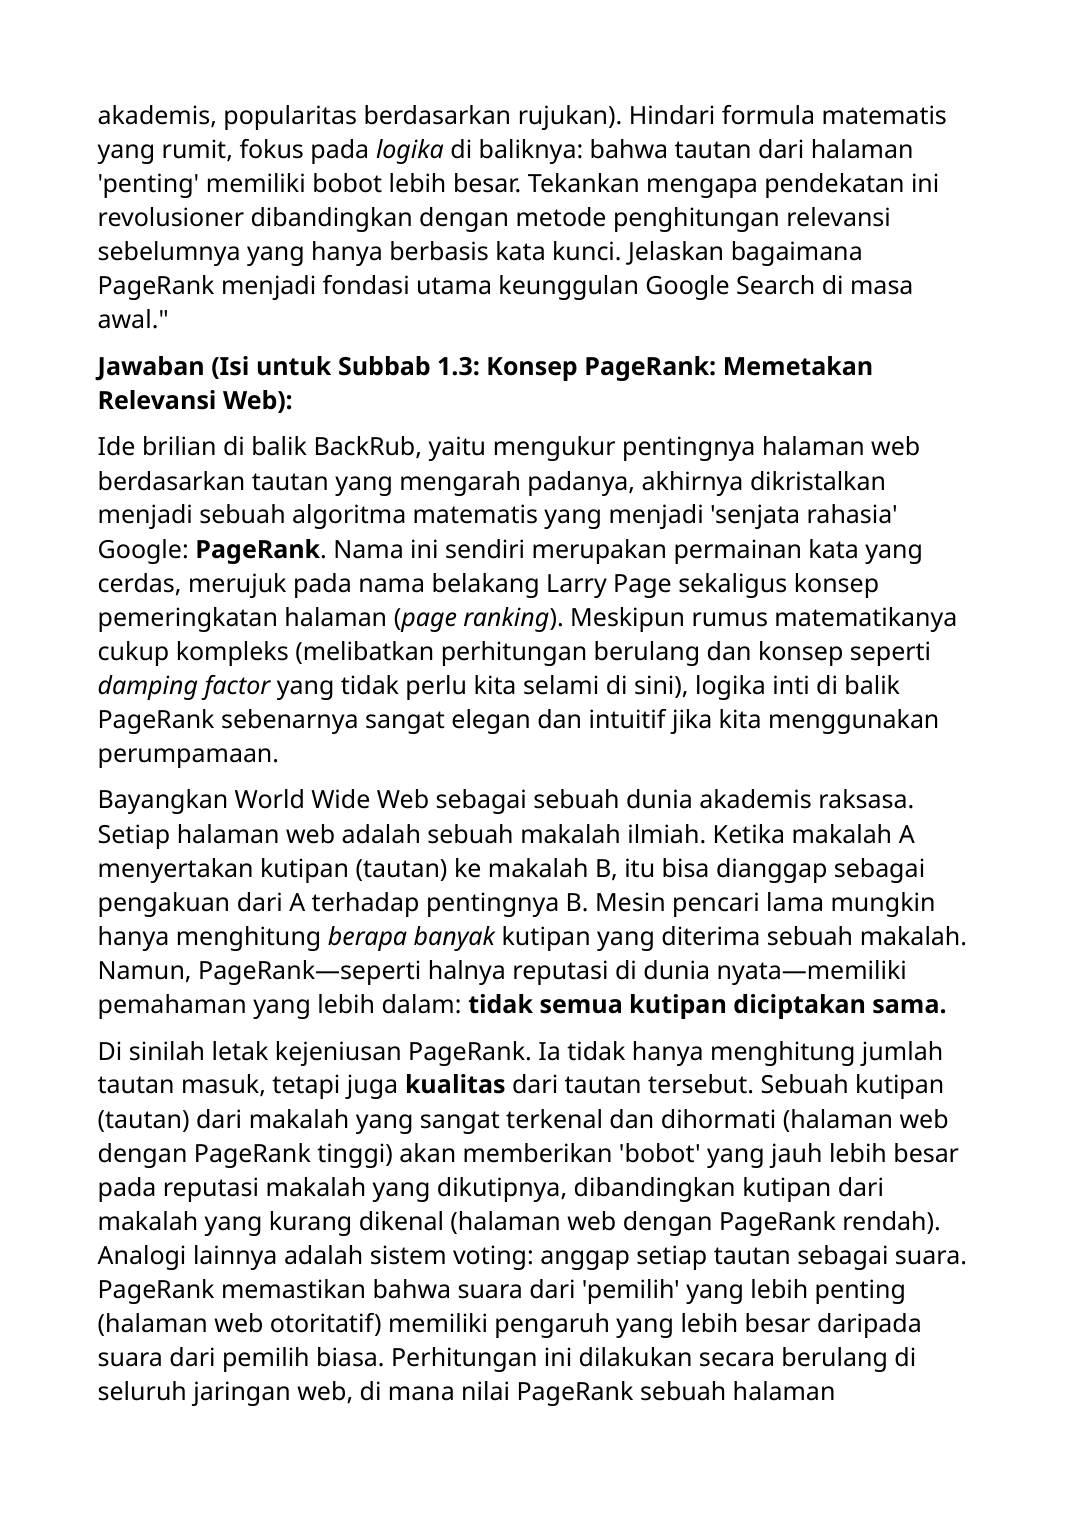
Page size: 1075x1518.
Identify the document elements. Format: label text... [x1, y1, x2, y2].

text Di sinilah letak kejeniusan PageRank. Ia tidak hanya menghitung jumlah tautan masuk, tetapi juga kualitas dari tautan tersebut. Sebuah kutipan (tautan) dari makalah yang sangat terkenal dan dihormati (halaman web dengan PageRank tinggi) akan memberikan 'bobot' yang jauh lebih besar pada reputasi makalah yang dikutipnya, dibandingkan kutipan dari makalah yang kurang dikenal (halaman web dengan PageRank rendah). Analogi lainnya adalah sistem voting: anggap setiap tautan sebagai suara. PageRank memastikan bahwa suara dari 'pemilih' yang lebih penting (halaman web otoritatif) memiliki pengaruh yang lebih besar daripada suara dari pemilih biasa. Perhitungan ini dilakukan secara berulang di seluruh jaringan web, di mana nilai PageRank sebuah halaman [97, 1033, 977, 1408]
text akademis, popularitas berdasarkan rujukan). Hindari formula matematis yang rumit, fokus pada logika di baliknya: bahwa tautan dari halaman 'penting' memiliki bobot lebih besar. Tekankan mengapa pendekatan ini revolusioner dibandingkan dengan metode penghitungan relevansi sebelumnya yang hanya berbasis kata kunci. Jelaskan bagaimana PageRank menjadi fondasi utama keunggulan Google Search di masa awal." [97, 97, 977, 336]
text Ide brilian di balik BackRub, yaitu mengukur pentingnya halaman web berdasarkan tautan yang mengarah padanya, akhirnya dikristalkan menjadi sebuah algoritma matematis yang menjadi 'senjata rahasia' Google: PageRank. Nama ini sendiri merupakan permainan kata yang cerdas, merujuk pada nama belakang Larry Page sekaligus konsep pemeringkatan halaman (page ranking). Meskipun rumus matematikanya cukup kompleks (melibatkan perhitungan berulang dan konsep seperti damping factor yang tidak perlu kita selami di sini), logika inti di balik PageRank sebenarnya sangat elegan dan intuitif jika kita menggunakan perumpamaan. [97, 429, 977, 770]
text Jawaban (Isi untuk Subbab 1.3: Konsep PageRank: Memetakan Relevansi Web): [97, 348, 977, 417]
text Bayangkan World Wide Web sebagai sebuah dunia akademis raksasa. Setiap halaman web adalah sebuah makalah ilmiah. Ketika makalah A menyertakan kutipan (tautan) ke makalah B, itu bisa dianggap sebagai pengakuan dari A terhadap pentingnya B. Mesin pencari lama mungkin hanya menghitung berapa banyak kutipan yang diterima sebuah makalah. Namun, PageRank—seperti halnya reputasi di dunia nyata—memiliki pemahaman yang lebih dalam: tidak semua kutipan diciptakan sama. [97, 782, 977, 1021]
